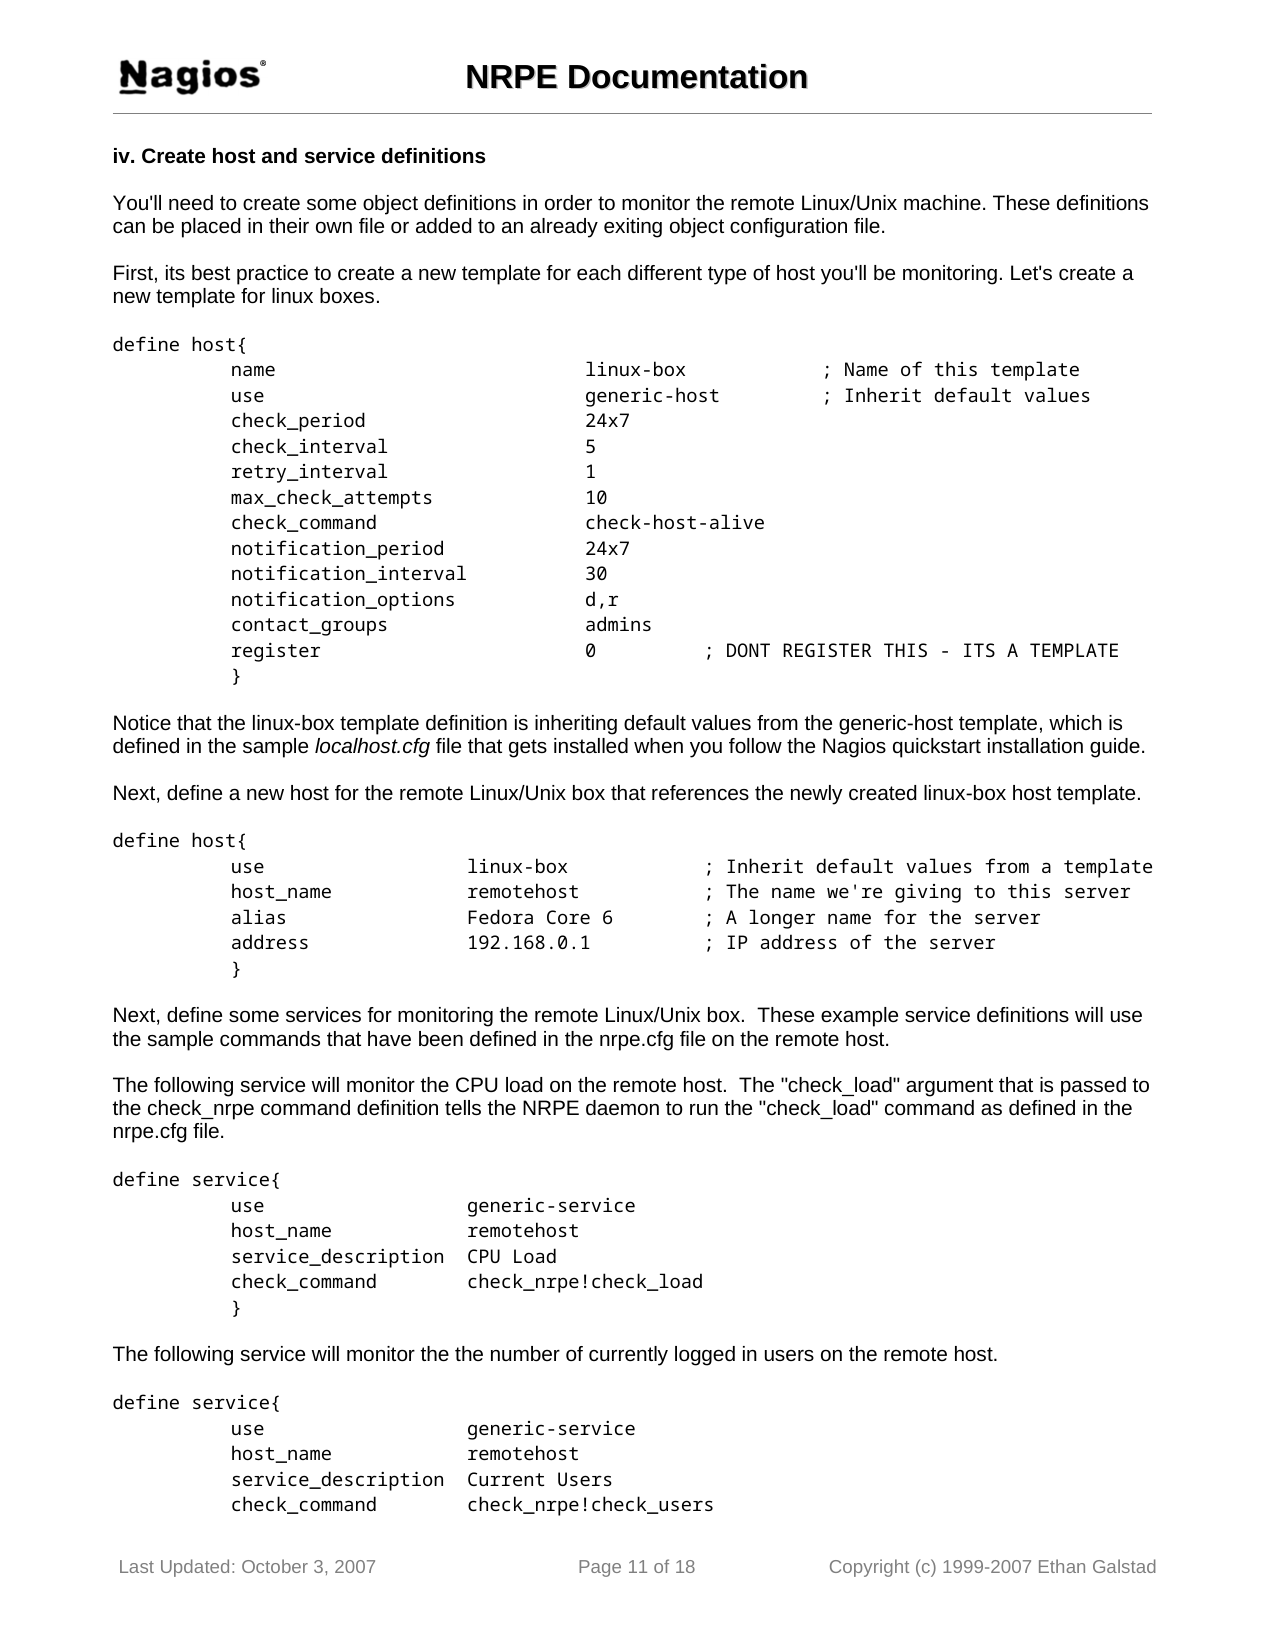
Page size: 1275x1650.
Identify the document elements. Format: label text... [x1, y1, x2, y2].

text notification_options d,r [112, 586, 1162, 612]
text define service{ [112, 1389, 1162, 1415]
text } [112, 955, 1162, 981]
text check_period 24x7 [112, 407, 1162, 433]
text define host{ [112, 331, 1162, 356]
text You'll need to create some object definitions in order to monitor the remote Linux/Unix machine. These definitions can be placed in their own file or added to an already exiting object configuration file. [112, 192, 1162, 238]
text notification_interval 30 [112, 561, 1162, 586]
text use generic-service [112, 1415, 1162, 1440]
picture [118, 58, 268, 96]
text The following service will monitor the CPU load on the remote host. The "check_load" argument that is passed to the check_nrpe command definition tells the NRPE daemon to run the "check_load" command as defined in the nrpe.cfg file. [112, 1074, 1162, 1143]
text host_name remotehost [112, 1440, 1162, 1466]
text The following service will monitor the the number of currently logged in users on the remote host. [112, 1343, 1162, 1366]
text service_description Current Users [112, 1466, 1162, 1491]
text Next, define a new host for the remote Linux/Unix box that references the newly created linux-box host template. [112, 781, 1162, 804]
text check_command check_nrpe!check_load [112, 1269, 1162, 1294]
text host_name remotehost [112, 1218, 1162, 1243]
text use linux-box ; Inherit default values from a template [112, 853, 1162, 879]
text address 192.168.0.1 ; IP address of the server [112, 930, 1162, 955]
text notification_period 24x7 [112, 535, 1162, 561]
text } [112, 1294, 1162, 1320]
text } [112, 663, 1162, 688]
text check_interval 5 [112, 433, 1162, 458]
text alias Fedora Core 6 ; A longer name for the server [112, 904, 1162, 930]
text service_description CPU Load [112, 1243, 1162, 1269]
text register 0 ; DONT REGISTER THIS - ITS A TEMPLATE [112, 637, 1162, 663]
text name linux-box ; Name of this template [112, 356, 1162, 382]
text retry_interval 1 [112, 458, 1162, 484]
text check_command check_nrpe!check_users [112, 1491, 1162, 1517]
text check_command check-host-alive [112, 509, 1162, 535]
text contact_groups admins [112, 612, 1162, 637]
text use generic-host ; Inherit default values [112, 382, 1162, 407]
text use generic-service [112, 1192, 1162, 1218]
text max_check_attempts 10 [112, 484, 1162, 509]
text define host{ [112, 828, 1162, 853]
text define service{ [112, 1167, 1162, 1192]
text iv. Create host and service definitions [112, 145, 1162, 168]
text First, its best practice to create a new template for each different type of host you'll be monitoring. Let's create a new template for linux boxes. [112, 261, 1162, 308]
text host_name remotehost ; The name we're giving to this server [112, 879, 1162, 904]
text Notice that the linux-box template definition is inheriting default values from the generic-host template, which is defined in the sample localhost.cfg file that gets installed when you follow the Nagios quickstart installation guide. [112, 711, 1162, 758]
text Next, define some services for monitoring the remote Linux/Unix box. These example service definitions will use the sample commands that have been defined in the nrpe.cfg file on the remote host. [112, 1004, 1162, 1050]
